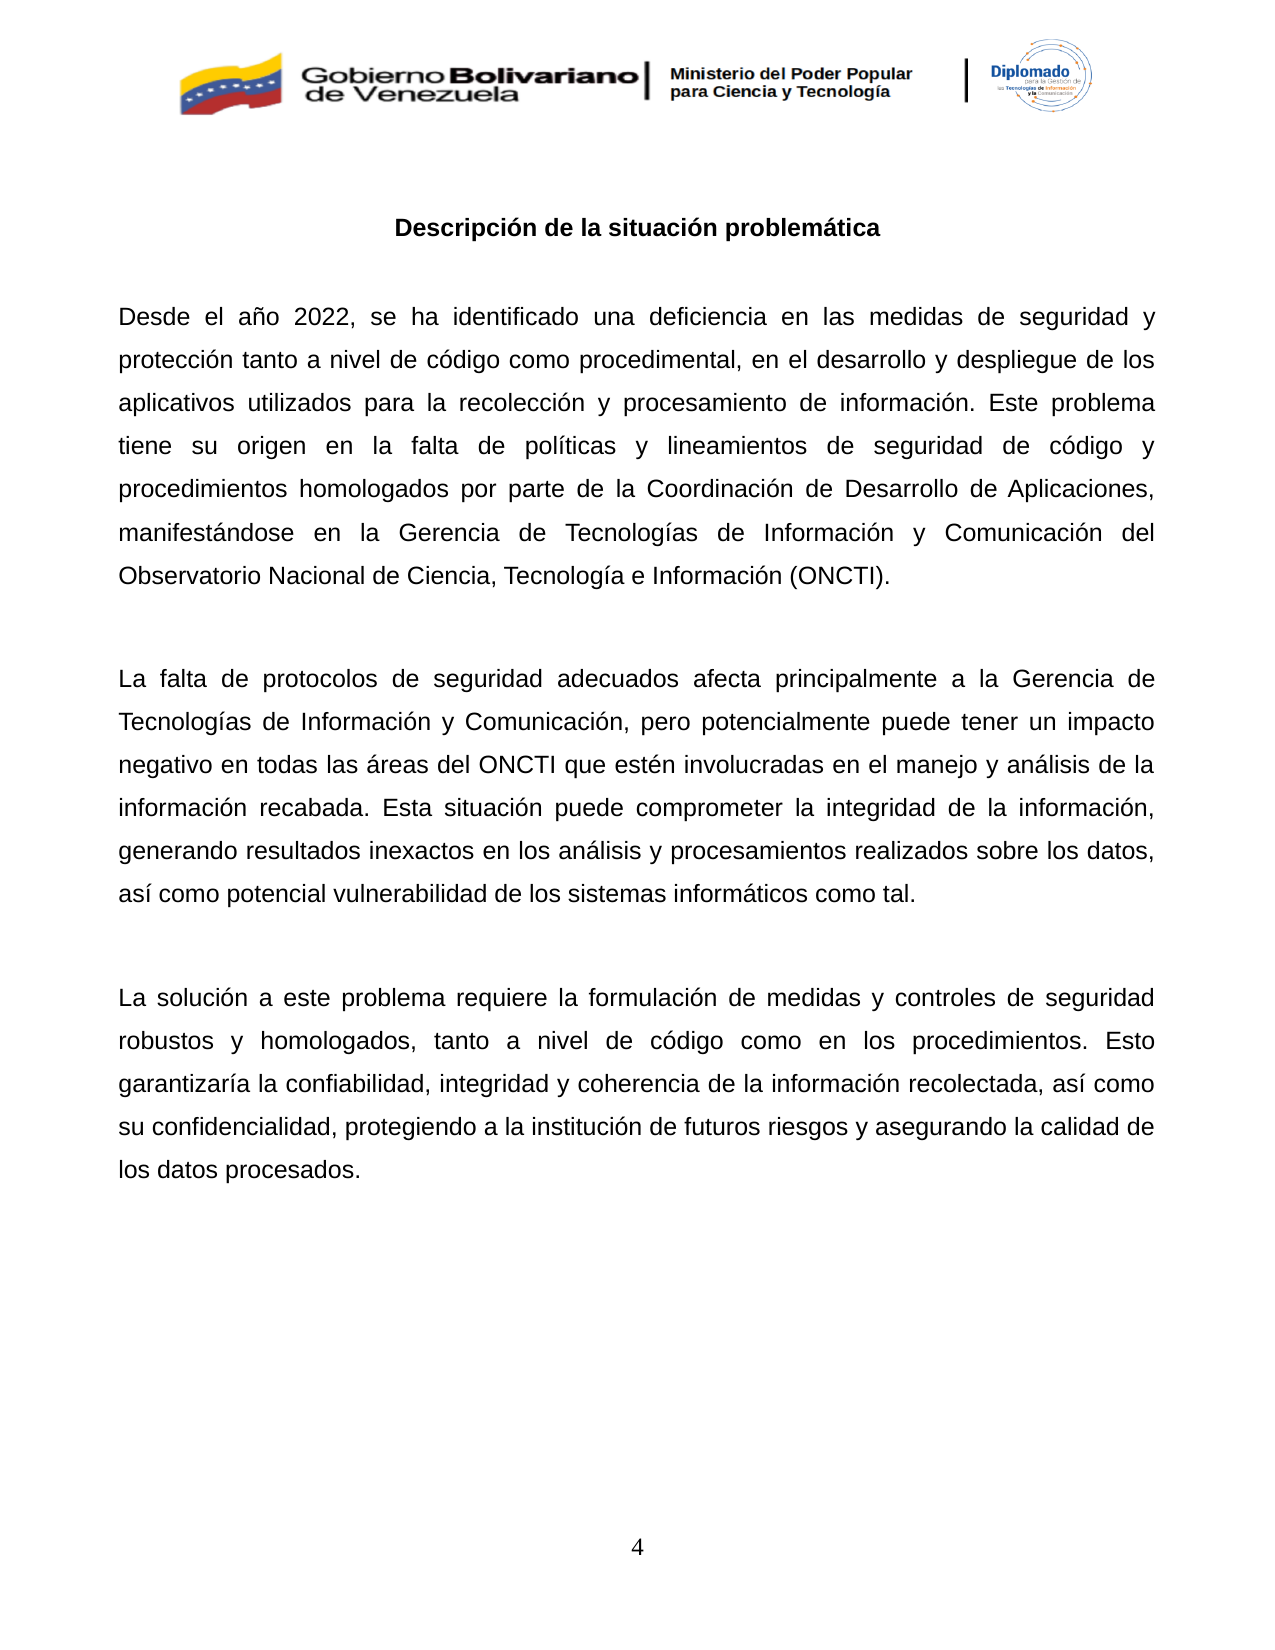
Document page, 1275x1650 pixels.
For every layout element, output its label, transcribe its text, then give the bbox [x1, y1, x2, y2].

text Desde el año 2022, se ha identificado una deficiencia en las medidas de seguridad y protección tanto a nivel de código como procedimental, en el desarrollo y despliegue de los aplicativos utilizados para la recolección y procesamiento de información. Este problema tiene su origen en la falta de políticas y lineamientos de seguridad de código y procedimientos homologados por parte de la Coordinación de Desarrollo de Aplicaciones, manifestándose en la Gerencia de Tecnologías de Información y Comunicación del Observatorio Nacional de Ciencia, Tecnología e Información (ONCTI). [118, 302, 1157, 589]
text La falta de protocolos de seguridad adecuados afecta principalmente a la Gerencia de Tecnologías de Información y Comunicación, pero potencialmente puede tener un impacto negativo en todas las áreas del ONCTI que estén involucradas en el manejo y análisis de la información recabada. Esta situación puede comprometer la integridad de la información, generando resultados inexactos en los análisis y procesamientos realizados sobre los datos, así como potencial vulnerabilidad de los sistemas informáticos como tal. [118, 664, 1157, 908]
text Descripción de la situación problemática [118, 213, 1157, 242]
text La solución a este problema requiere la formulación de medidas y controles de seguridad robustos y homologados, tanto a nivel de código como en los procedimientos. Esto garantizaría la confiabilidad, integridad y coherencia de la información recolectada, así como su confidencialidad, protegiendo a la institución de futuros riesgos y asegurando la calidad de los datos procesados. [118, 982, 1157, 1184]
